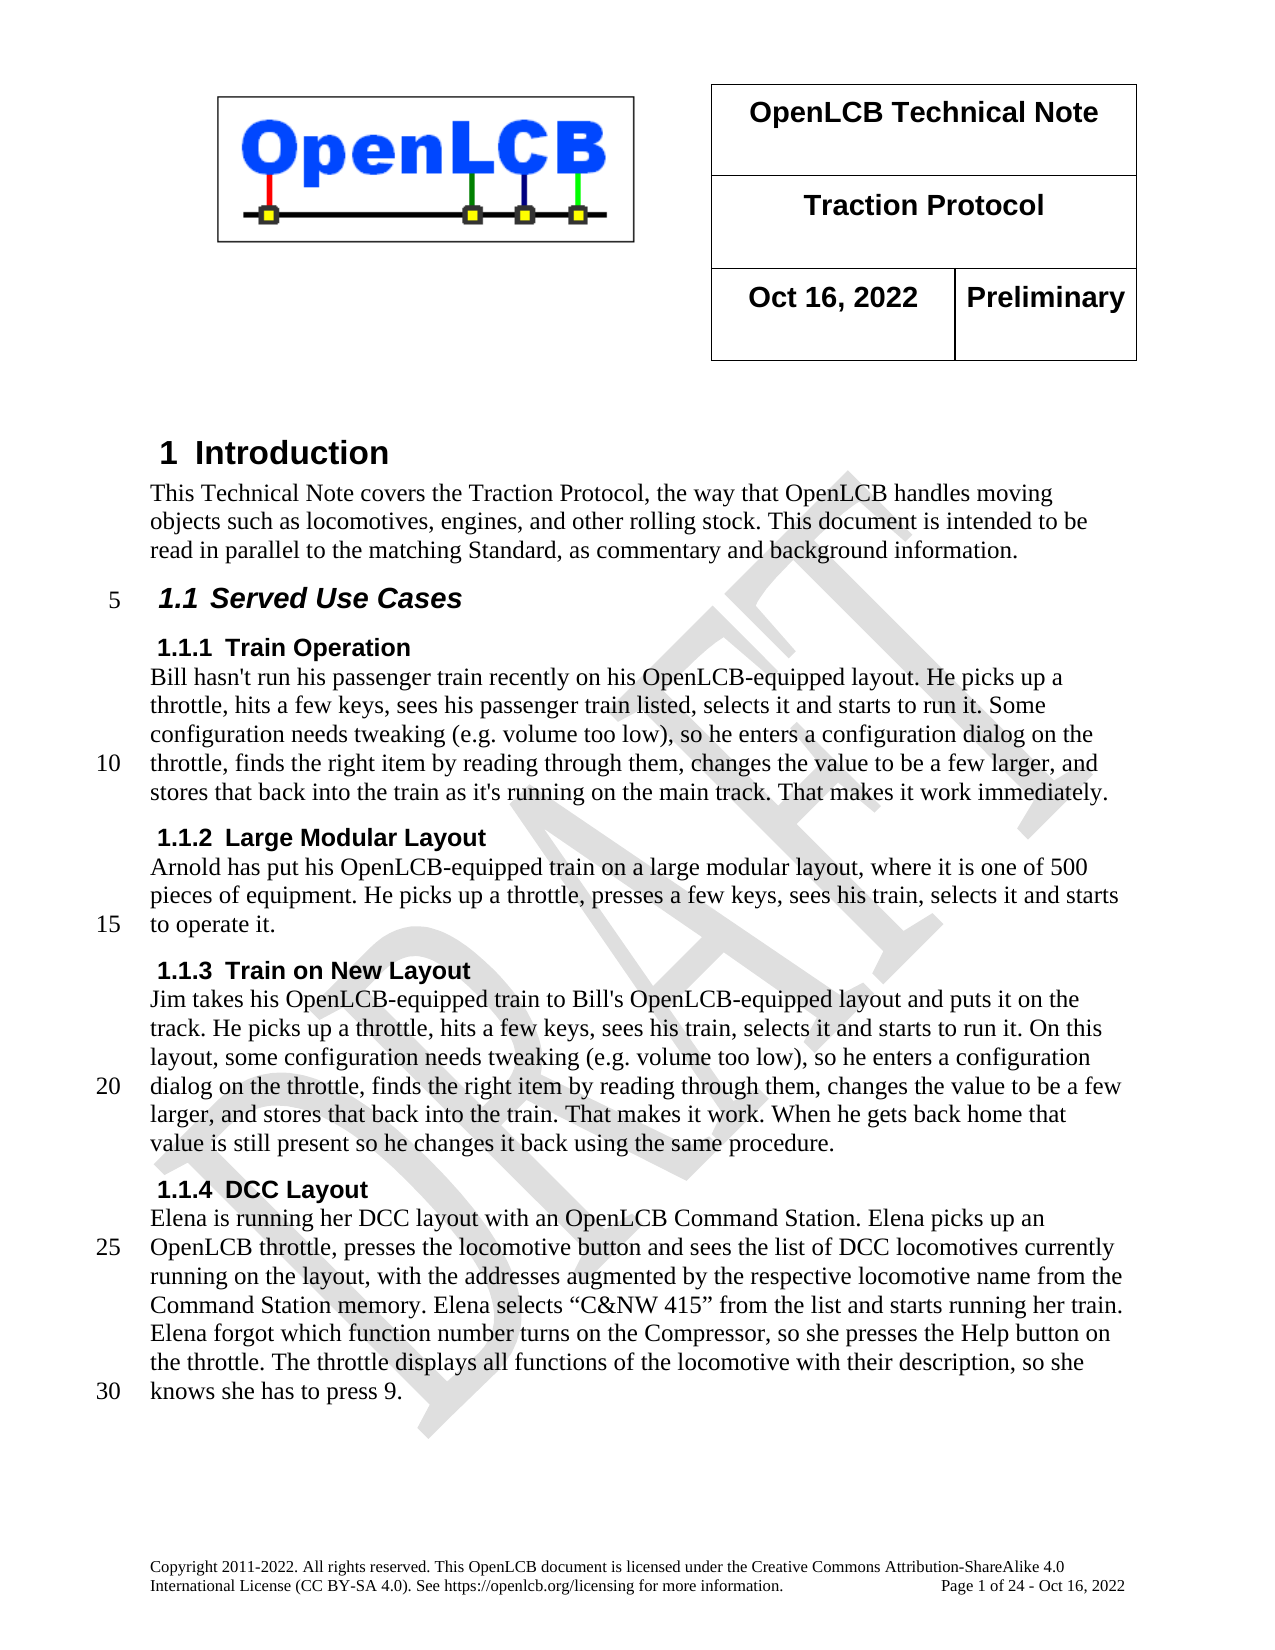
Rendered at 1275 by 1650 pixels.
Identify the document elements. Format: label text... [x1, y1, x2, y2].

picture [216, 95, 636, 244]
subtitle [695, 638, 751, 662]
subtitle DCC Layout [446, 1175, 537, 1203]
text Elena is running her DCC layout with an OpenLCB Command Station. Elena picks up an OpenLCB throttle, presses the locomotive button and sees the list of DCC locomotives currently running on the layout, with the addresses augmented by the respective locomotive name from the Command Station memory. Elena selects “C&NW 415” from the list and starts running her train. Elena forgot which function number turns on the Compressor, so she presses the Help button on the throttle. The throttle displays all functions of the locomotive with their description, so she knows she has to press 9. [464, 1203, 1125, 1405]
subtitle Train on New Layout [372, 957, 464, 984]
subtitle [547, 832, 576, 852]
subtitle DCC Layout [552, 1175, 1125, 1203]
text Jim takes his OpenLCB-equipped train to Bill's OpenLCB-equipped layout and puts it on the track. He picks up a throttle, hits a few keys, sees his train, selects it and starts to run it. On this layout, some configuration needs tweaking (e.g. volume too low), so he enters a configuration dialog on the throttle, finds the right item by reading through them, changes the value to be a few larger, and stores that back into the train. That makes it work. When he gets back home that value is still present so he changes it back using the same procedure. [366, 984, 515, 1106]
subtitle [798, 823, 1125, 852]
subtitle Train Operation [150, 633, 684, 662]
text Elena is running her DCC layout with an OpenLCB Command Station. Elena picks up an OpenLCB throttle, presses the locomotive button and sees the list of DCC locomotives currently running on the layout, with the addresses augmented by the respective locomotive name from the Command Station memory. Elena selects “C&NW 415” from the list and starts running her train. Elena forgot which function number turns on the Compressor, so she presses the Help button on the throttle. The throttle displays all functions of the locomotive with their description, so she knows she has to press 9. [270, 1203, 494, 1380]
text Jim takes his OpenLCB-equipped train to Bill's OpenLCB-equipped layout and puts it on the track. He picks up a throttle, hits a few keys, sees his train, selects it and starts to run it. On this layout, some configuration needs tweaking (e.g. volume too low), so he enters a configuration dialog on the throttle, finds the right item by reading through them, changes the value to be a few larger, and stores that back into the train. That makes it work. When he gets back home that value is still present so he changes it back using the same procedure. [670, 984, 1125, 1157]
text Arnold has put his OpenLCB-equipped train on a large modular layout, where it is one of 500 pieces of equipment. He picks up a throttle, presses a few keys, sees his train, selects it and starts to operate it. [631, 852, 869, 938]
subtitle [857, 582, 1125, 615]
text This Technical Note covers the Traction Protocol, the way that OpenLCB handles moving objects such as locomotives, engines, and other rolling stock. This document is intended to be read in parallel to the matching Standard, as commentary and background information. [815, 478, 1125, 564]
subtitle [757, 582, 847, 615]
text Arnold has put his OpenLCB-equipped train on a large modular layout, where it is one of 500 pieces of equipment. He picks up a throttle, presses a few keys, sees his train, selects it and starts to operate it. [561, 852, 701, 938]
text Jim takes his OpenLCB-equipped train to Bill's OpenLCB-equipped layout and puts it on the track. He picks up a throttle, hits a few keys, sees his train, selects it and starts to run it. On this layout, some configuration needs tweaking (e.g. volume too low), so he enters a configuration dialog on the throttle, finds the right item by reading through them, changes the value to be a few larger, and stores that back into the train. That makes it work. When he gets back home that value is still present so he changes it back using the same procedure. [508, 984, 721, 1144]
subtitle [742, 633, 894, 662]
subtitle Train on New Layout [785, 956, 881, 984]
subtitle DCC Layout [150, 1175, 227, 1203]
subtitle Served Use Cases [150, 582, 744, 615]
text Bill hasn't run his passenger train recently on his OpenLCB-equipped layout. He picks up a throttle, hits a few keys, sees his passenger train listed, selects it and starts to run it. Some configuration needs tweaking (e.g. volume too low), so he enters a configuration dialog on the throttle, finds the right item by reading through them, changes the value to be a few larger, and stores that back into the train as it's running on the main track. That makes it work immediately. [937, 662, 1125, 805]
text Elena is running her DCC layout with an OpenLCB Command Station. Elena picks up an OpenLCB throttle, presses the locomotive button and sees the list of DCC locomotives currently running on the layout, with the addresses augmented by the respective locomotive name from the Command Station memory. Elena selects “C&NW 415” from the list and starts running her train. Elena forgot which function number turns on the Compressor, so she presses the Help button on the throttle. The throttle displays all functions of the locomotive with their description, so she knows she has to press 9. [150, 1203, 429, 1405]
subtitle Train on New Layout [694, 956, 767, 984]
text Arnold has put his OpenLCB-equipped train on a large modular layout, where it is one of 500 pieces of equipment. He picks up a throttle, presses a few keys, sees his train, selects it and starts to operate it. [826, 852, 1125, 938]
subtitle DCC Layout [242, 1175, 427, 1203]
subtitle [908, 633, 1125, 662]
subtitle Train on New Layout [885, 956, 1125, 984]
text Arnold has put his OpenLCB-equipped train on a large modular layout, where it is one of 500 pieces of equipment. He picks up a throttle, presses a few keys, sees his train, selects it and starts to operate it. [150, 852, 601, 938]
subtitle [589, 823, 783, 852]
subtitle Train on New Layout [150, 956, 360, 984]
subtitle Introduction [150, 433, 1125, 471]
subtitle Large Modular Layout [150, 823, 541, 852]
subtitle Train on New Layout [480, 956, 632, 984]
text Jim takes his OpenLCB-equipped train to Bill's OpenLCB-equipped layout and puts it on the track. He picks up a throttle, hits a few keys, sees his train, selects it and starts to run it. On this layout, some configuration needs tweaking (e.g. volume too low), so he enters a configuration dialog on the throttle, finds the right item by reading through them, changes the value to be a few larger, and stores that back into the train. That makes it work. When he gets back home that value is still present so he changes it back using the same procedure. [150, 984, 491, 1157]
text Bill hasn't run his passenger train recently on his OpenLCB-equipped layout. He picks up a throttle, hits a few keys, sees his passenger train listed, selects it and starts to run it. Some configuration needs tweaking (e.g. volume too low), so he enters a configuration dialog on the throttle, finds the right item by reading through them, changes the value to be a few larger, and stores that back into the train as it's running on the main track. That makes it work immediately. [150, 662, 736, 805]
text This Technical Note covers the Traction Protocol, the way that OpenLCB handles moving objects such as locomotives, engines, and other rolling stock. This document is intended to be read in parallel to the matching Standard, as commentary and background information. [150, 478, 839, 564]
text Bill hasn't run his passenger train recently on his OpenLCB-equipped layout. He picks up a throttle, hits a few keys, sees his passenger train listed, selects it and starts to run it. Some configuration needs tweaking (e.g. volume too low), so he enters a configuration dialog on the throttle, finds the right item by reading through them, changes the value to be a few larger, and stores that back into the train as it's running on the main track. That makes it work immediately. [665, 662, 1033, 805]
subtitle Train on New Layout [633, 956, 682, 984]
